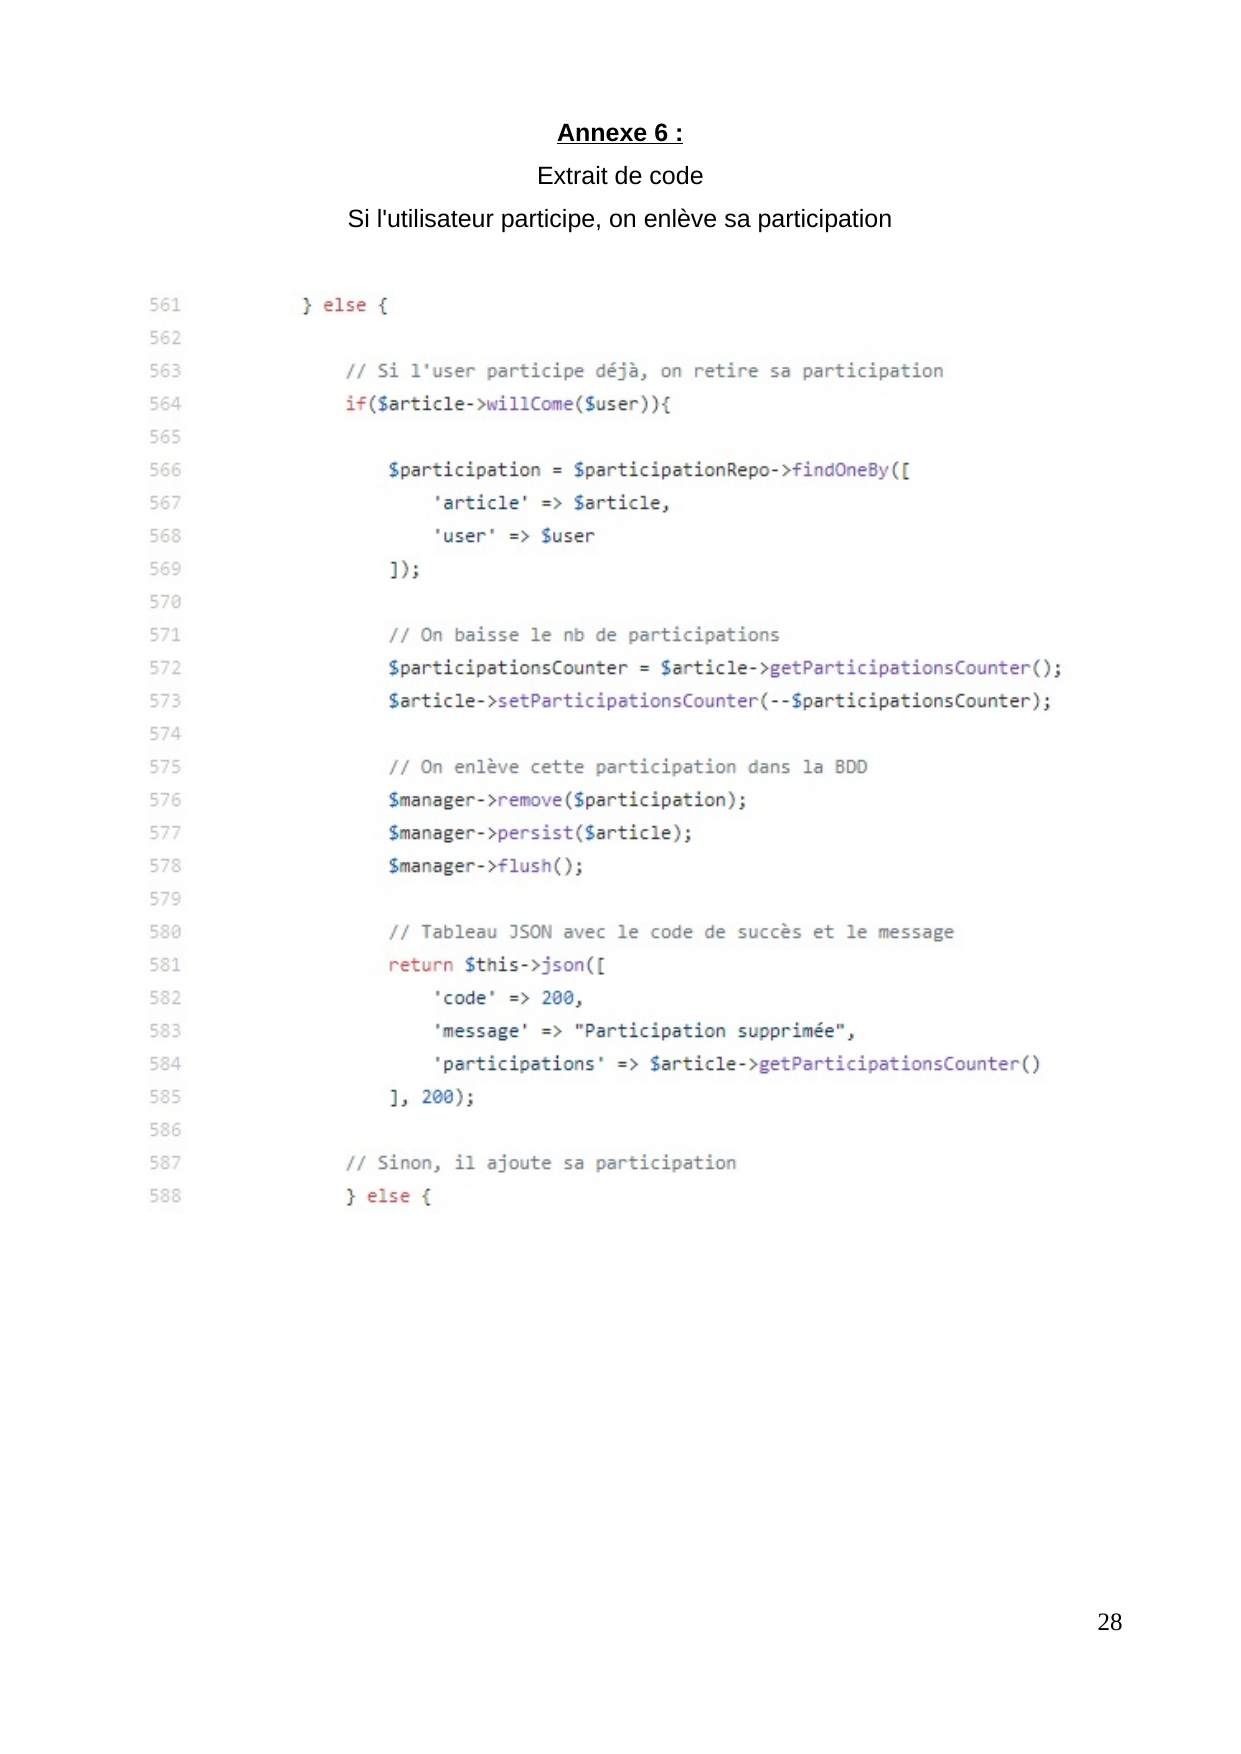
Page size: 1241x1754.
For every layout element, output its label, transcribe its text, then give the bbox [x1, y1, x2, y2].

text Annexe 6 : [118, 118, 1122, 147]
text Si l'utilisateur participe, on enlève sa participation [118, 204, 1122, 233]
text Extrait de code [118, 161, 1122, 190]
picture [133, 290, 1108, 1214]
